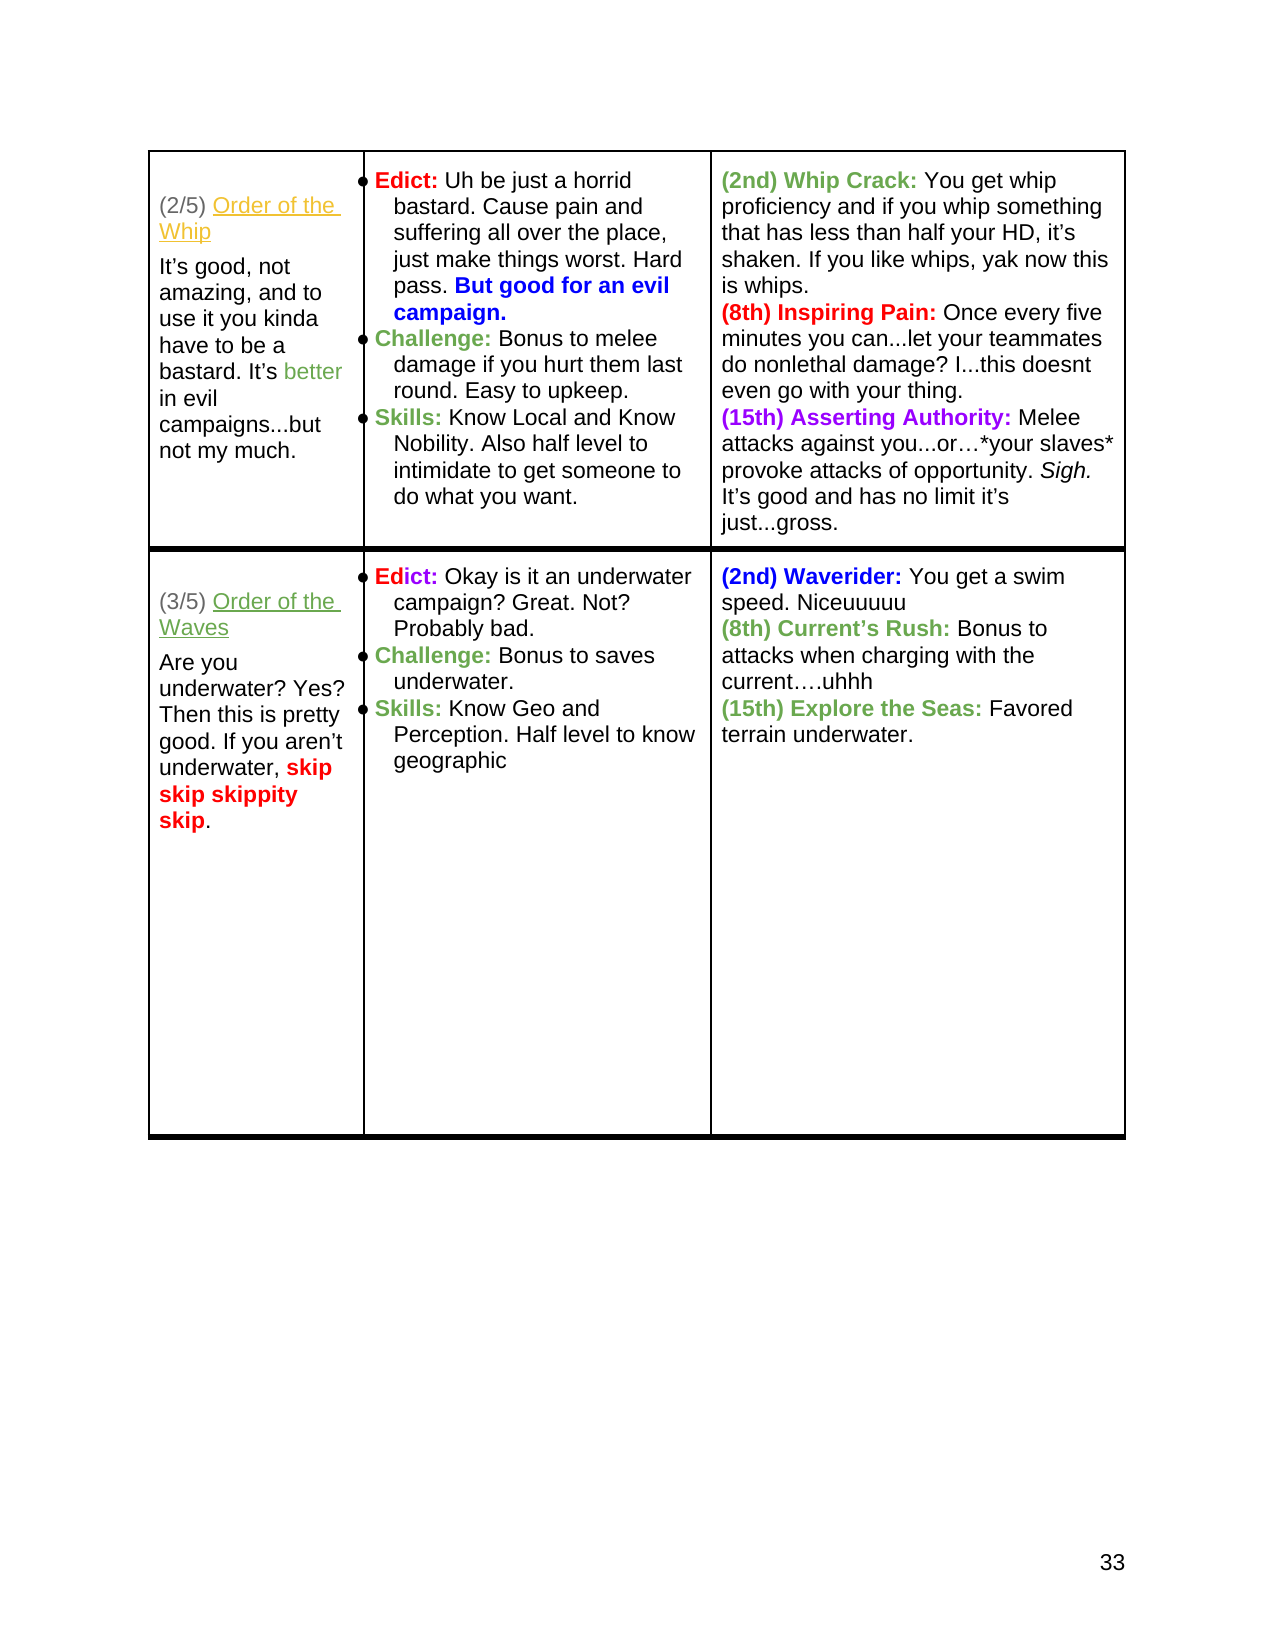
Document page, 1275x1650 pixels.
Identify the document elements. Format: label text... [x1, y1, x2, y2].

table_cell (2nd) Waverider: You get a swim speed. Niceuuuuu (8th) Current’s Rush: Bonus to attacks when charging with the current….uhhh (15th) Explore the Seas: Favored terrain underwater. [712, 552, 1124, 1133]
table_cell Edict: Uh be just a horrid bastard. Cause pain and suffering all over the place, just make things worst. Hard pass. But good for an evil campaign. Challenge: Bonus to melee damage if you hurt them last round. Easy to upkeep. Skills: Know Local and Know Nobility. Also half level to intimidate to get someone to do what you want. [365, 152, 710, 546]
table_cell (3/5) Order of the Waves Are you underwater? Yes? Then this is pretty good. If you aren’t underwater, skip skip skippity skip. [150, 552, 363, 1133]
table_cell Edict: Okay is it an underwater campaign? Great. Not? Probably bad. Challenge: Bonus to saves underwater. Skills: Know Geo and Perception. Half level to know geographic [365, 552, 710, 1133]
table_cell (2/5) Order of the Whip It’s good, not amazing, and to use it you kinda have to be a bastard. It’s better in evil campaigns...but not my much. [150, 152, 363, 546]
table_cell (2nd) Whip Crack: You get whip proficiency and if you whip something that has less than half your HD, it’s shaken. If you like whips, yak now this is whips. (8th) Inspiring Pain: Once every five minutes you can...let your teammates do nonlethal damage? I...this doesnt even go with your thing. (15th) Asserting Authority: Melee attacks against you...or…*your slaves* provoke attacks of opportunity. Sigh. It’s good and has no limit it’s just...gross. [712, 152, 1124, 546]
